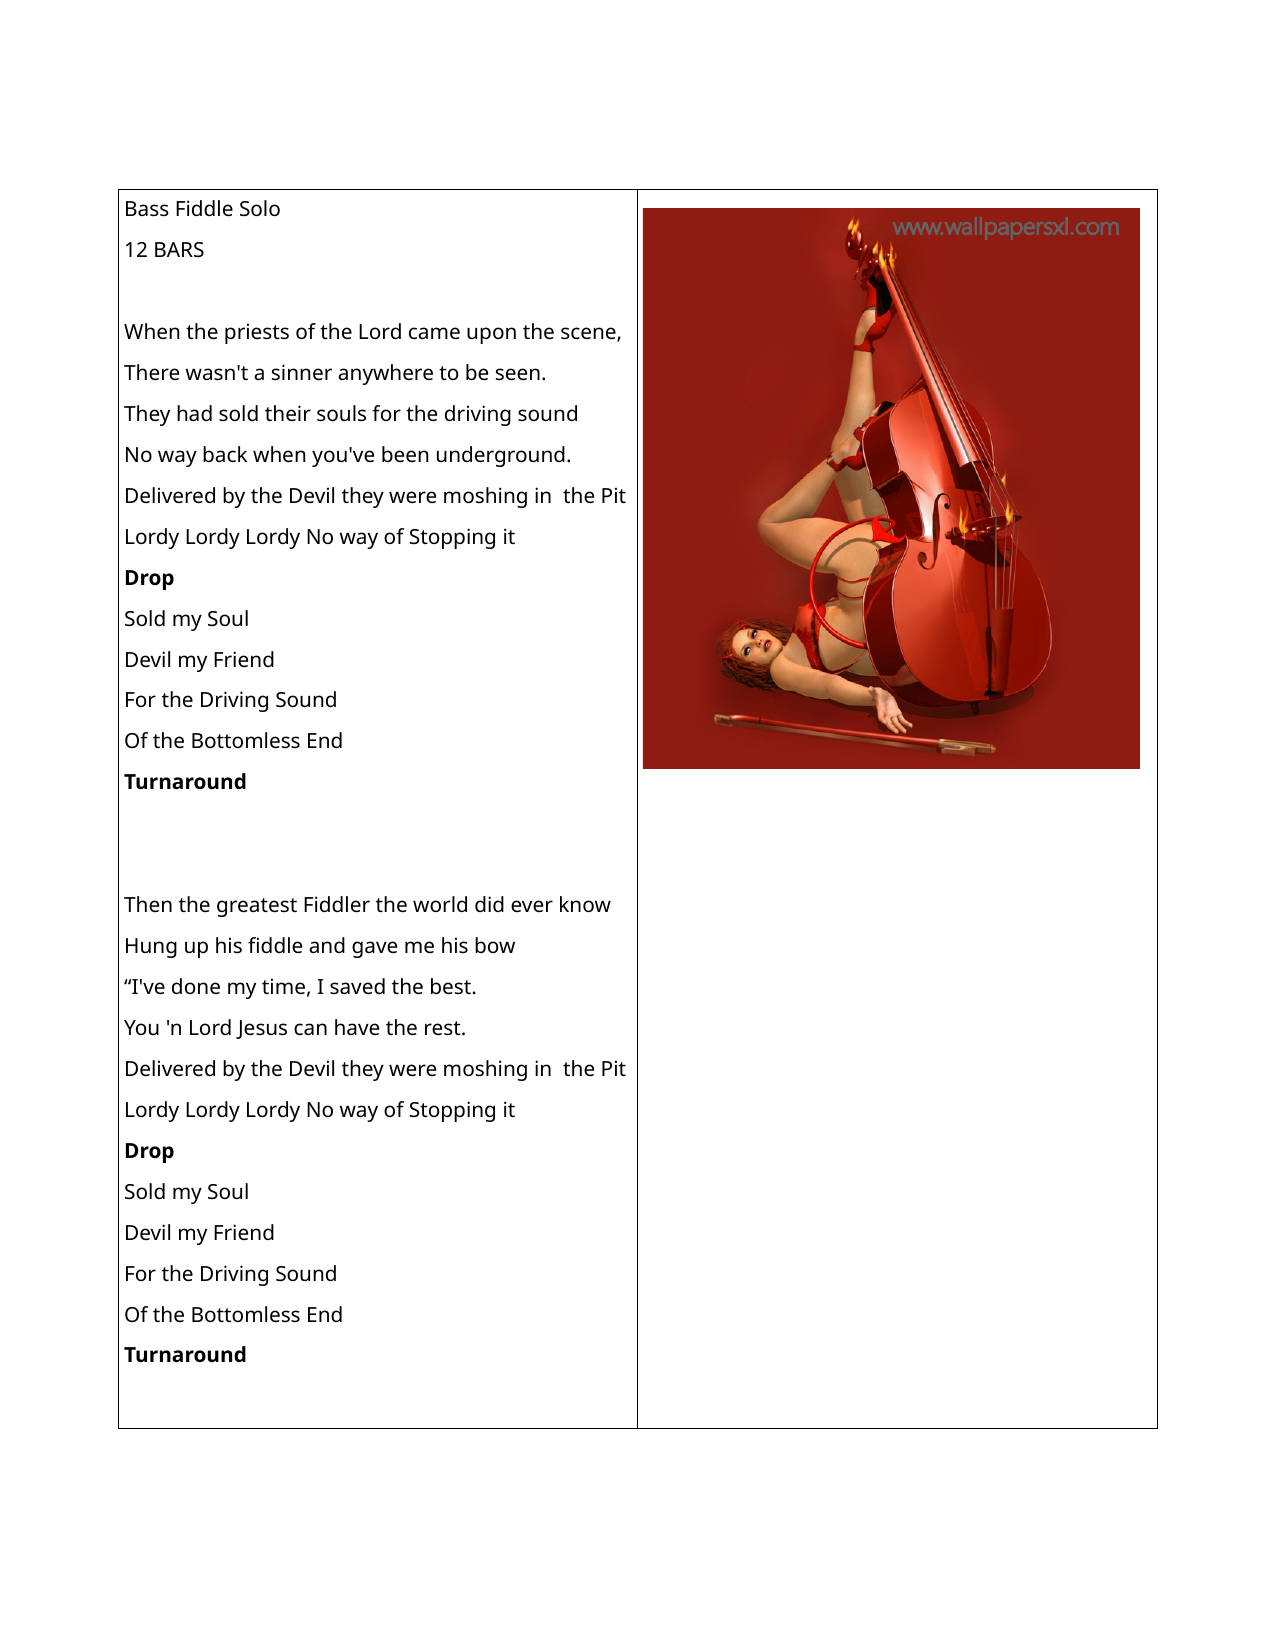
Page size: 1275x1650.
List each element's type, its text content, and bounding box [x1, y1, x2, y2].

table_header Bass Fiddle Solo 12 BARS When the priests of the Lord came upon the scene, There wasn't a sinner anywhere to be seen. They had sold their souls for the driving sound No way back when you've been underground. Delivered by the Devil they were moshing in the Pit Lordy Lordy Lordy No way of Stopping it Drop Sold my Soul Devil my Friend For the Driving Sound Of the Bottomless End Turnaround Then the greatest Fiddler the world did ever know Hung up his fiddle and gave me his bow “I've done my time, I saved the best. You 'n Lord Jesus can have the rest. Delivered by the Devil they were moshing in the Pit Lordy Lordy Lordy No way of Stopping it Drop Sold my Soul Devil my Friend For the Driving Sound Of the Bottomless End Turnaround [119, 190, 637, 1428]
picture [642, 208, 1140, 769]
table_header [638, 190, 1157, 1428]
